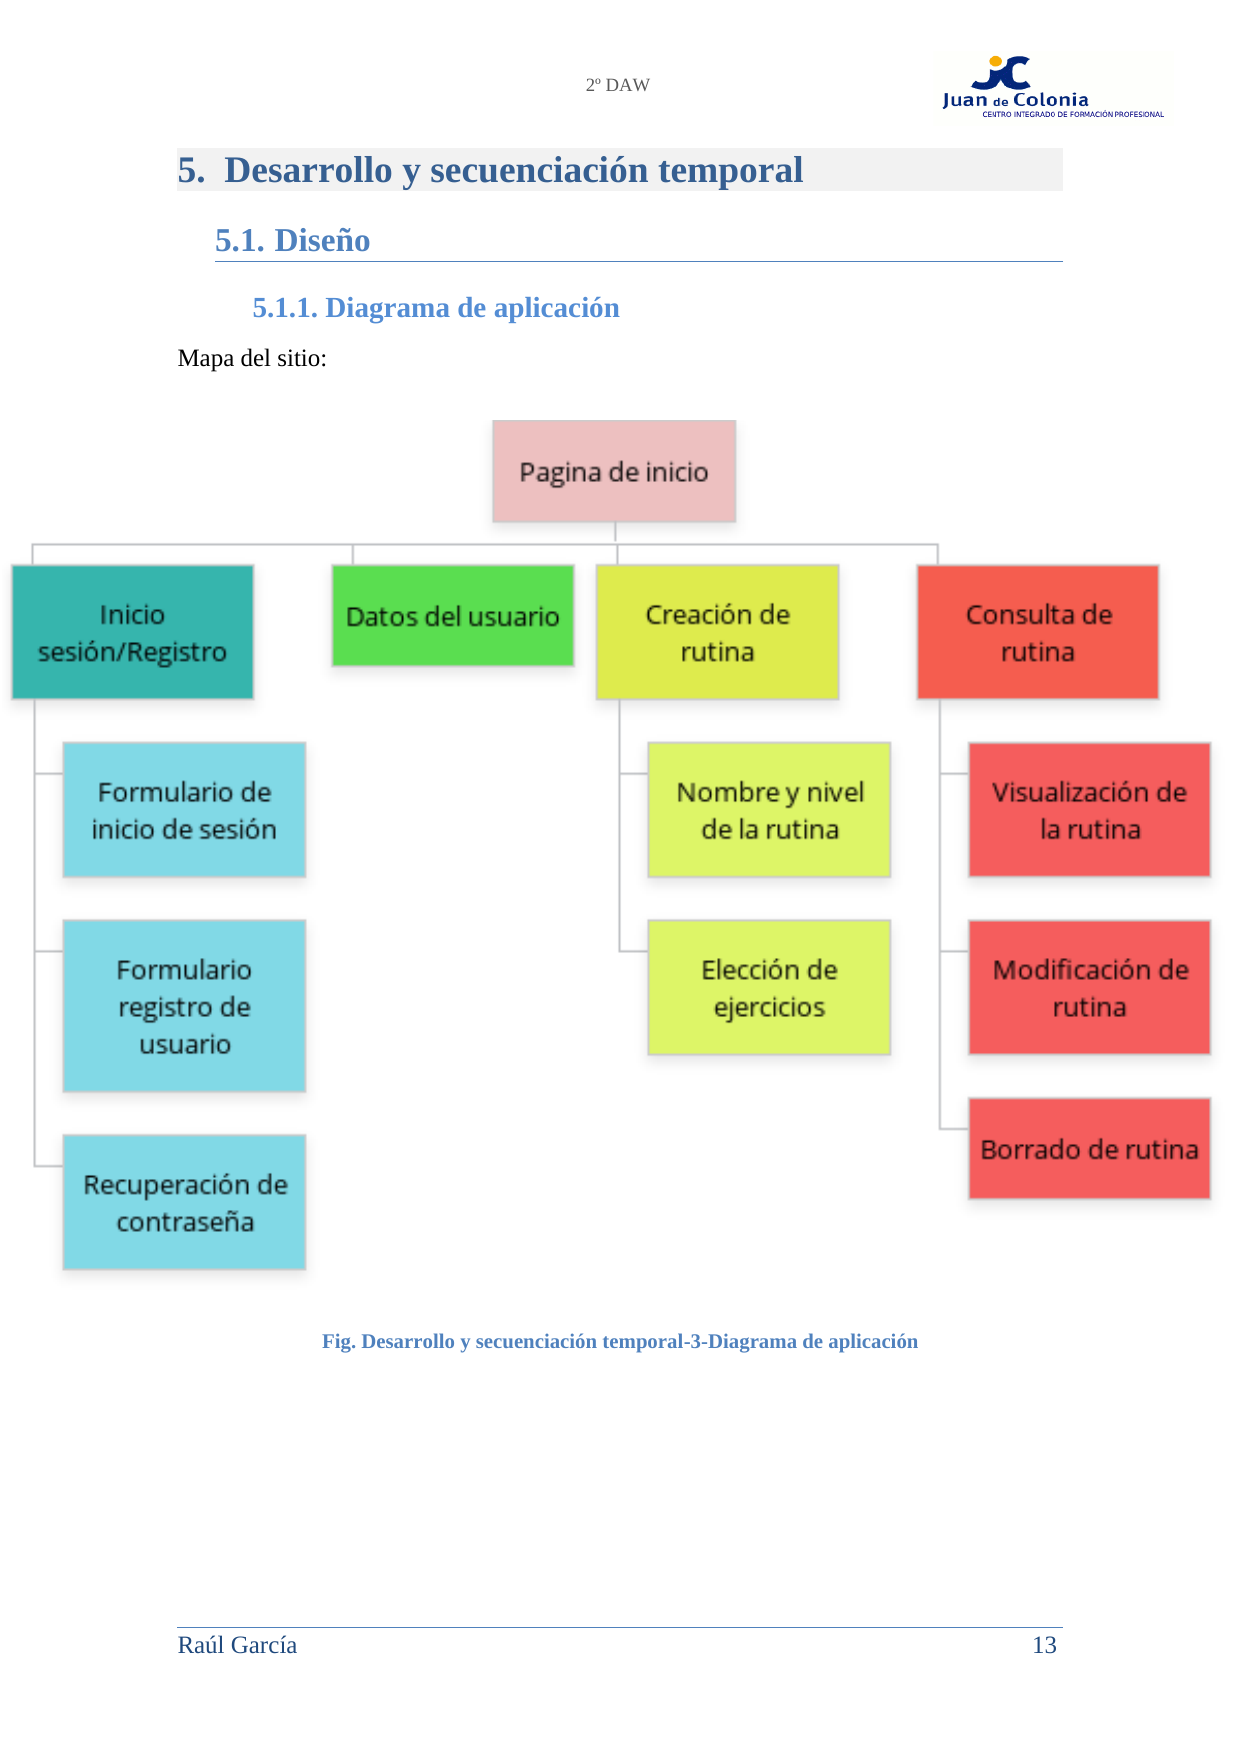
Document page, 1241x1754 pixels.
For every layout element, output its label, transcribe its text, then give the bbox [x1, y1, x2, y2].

picture [933, 51, 1175, 126]
text Mapa del sitio: [177, 343, 1063, 372]
picture [1, 420, 1237, 1333]
subtitle Desarrollo y secuenciación temporal [177, 148, 1063, 191]
subtitle Diseño [215, 220, 1063, 261]
subtitle Diagrama de aplicación [252, 290, 1063, 324]
text Fig. Desarrollo y secuenciación temporal‑3-Diagrama de aplicación [177, 1329, 1063, 1353]
